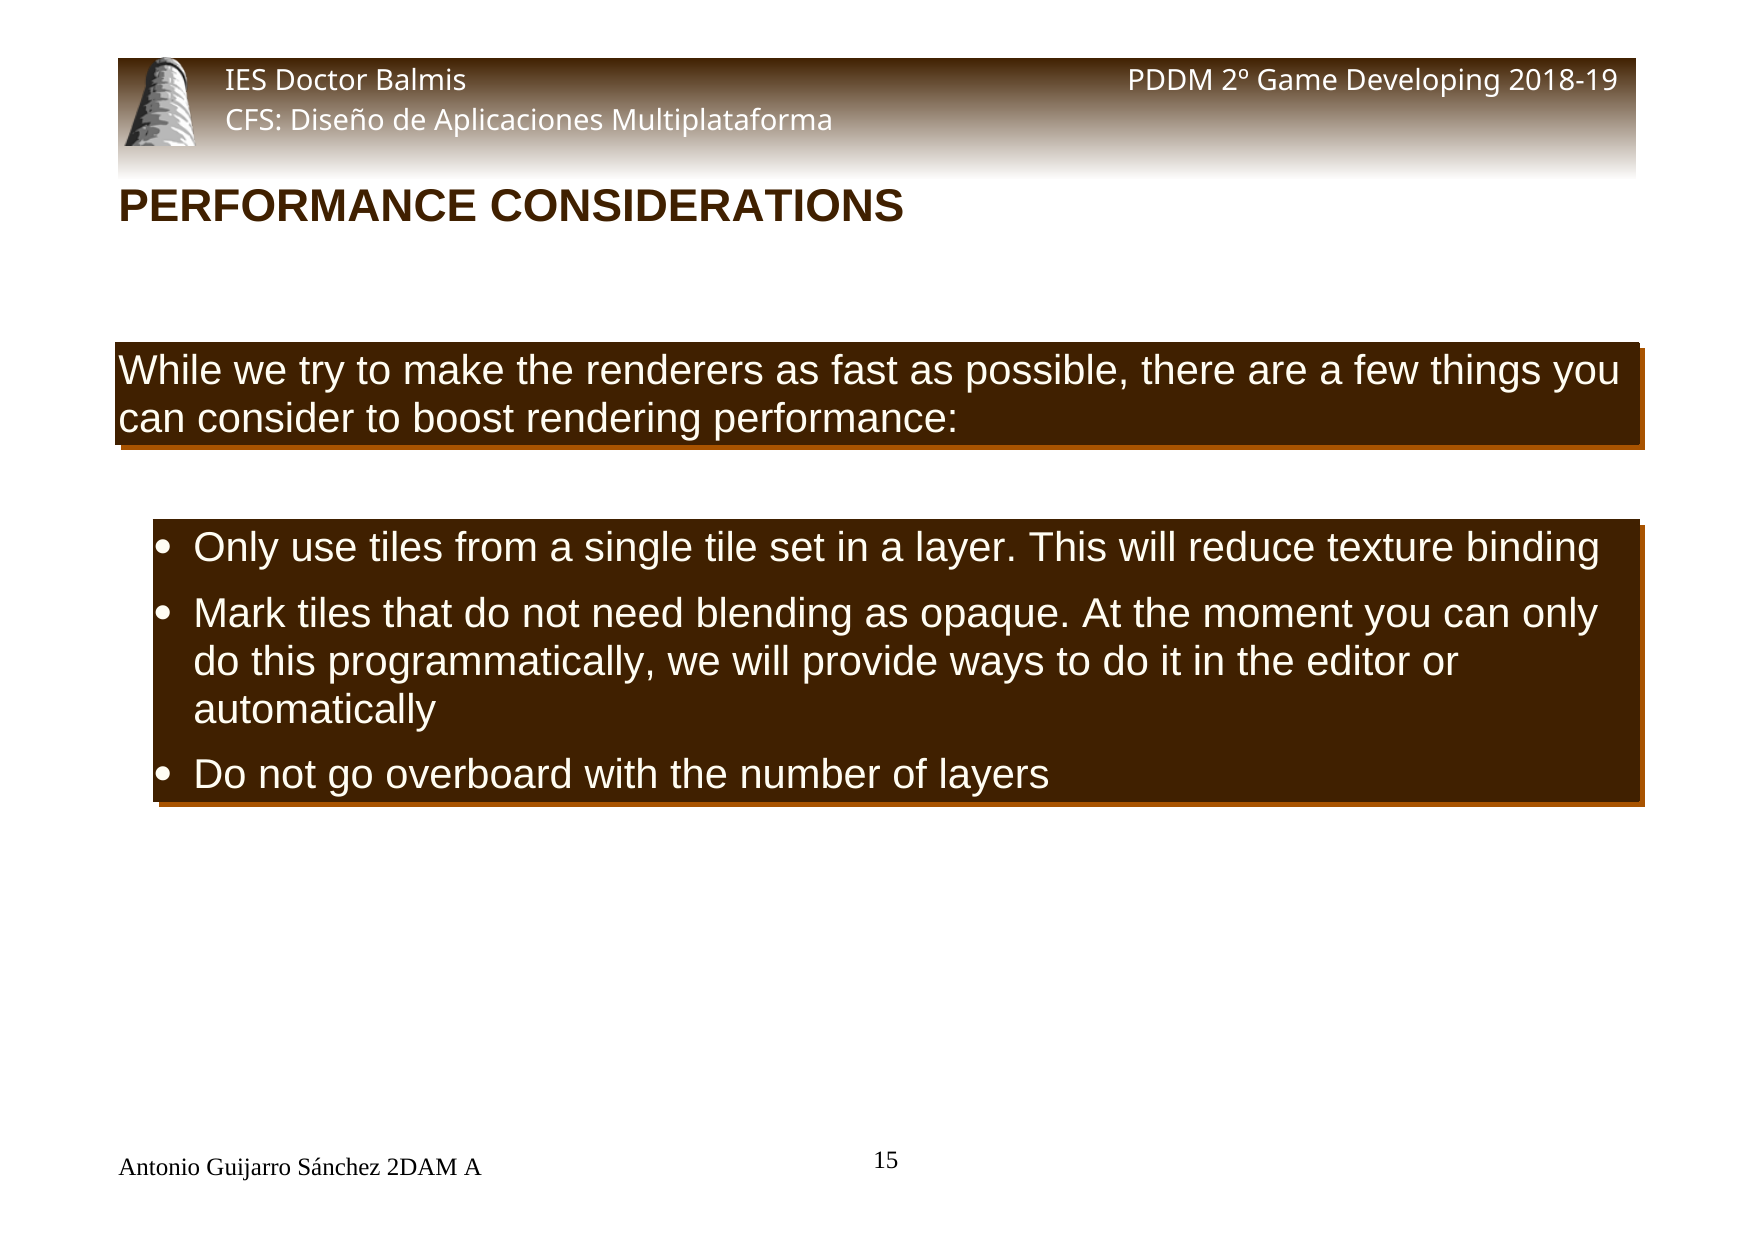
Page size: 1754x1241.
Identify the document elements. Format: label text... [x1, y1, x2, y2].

list Do not go overboard with the number of layers [154, 747, 1639, 801]
picture [121, 57, 202, 146]
subtitle Performance considerations [118, 178, 1636, 231]
list Mark tiles that do not need blending as opaque. At the moment you can only do this programmatically, we will provide ways to do it in the editor or automatically [154, 585, 1639, 732]
list Only use tiles from a single tile set in a layer. This will reduce texture binding [154, 520, 1639, 570]
text While we try to make the renderers as fast as possible, there are a few things you can consider to boost rendering performance: [116, 344, 1639, 444]
